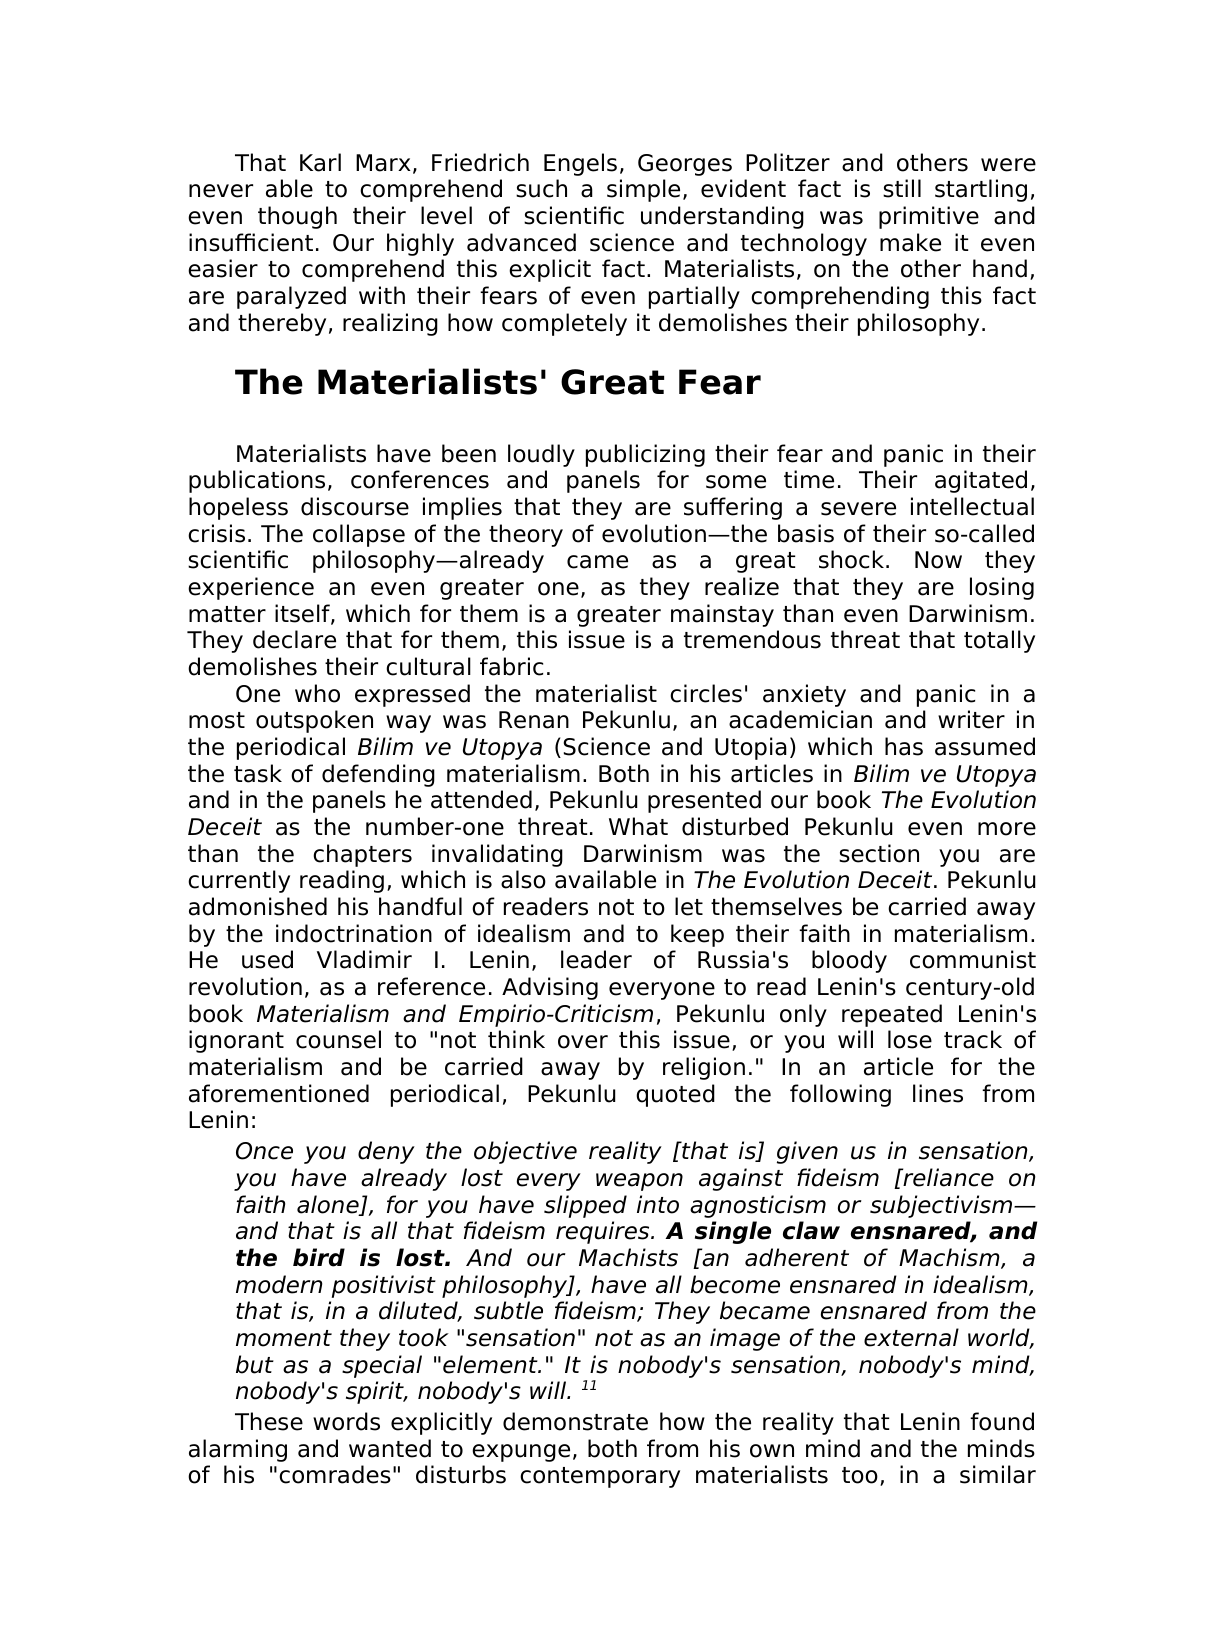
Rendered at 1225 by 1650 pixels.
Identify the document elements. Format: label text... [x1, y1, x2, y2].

text One who expressed the materialist circles' anxiety and panic in a most outspoken way was Renan Pekunlu, an academician and writer in the periodical Bilim ve Utopya (Science and Utopia) which has assumed the task of defending materialism. Both in his articles in Bilim ve Utopya and in the panels he attended, Pekunlu presented our book The Evolution Deceit as the number-one threat. What disturbed Pekunlu even more than the chapters invalidating Darwinism was the section you are currently reading, which is also available in The Evolution Deceit. Pekunlu admonished his handful of readers not to let themselves be carried away by the indoctrination of idealism and to keep their faith in materialism. He used Vladimir I. Lenin, leader of Russia's bloody communist revolution, as a reference. Advising everyone to read Lenin's century-old book Materialism and Empirio-Criticism, Pekunlu only repeated Lenin's ignorant counsel to "not think over this issue, or you will lose track of materialism and be carried away by religion." In an article for the aforementioned periodical, Pekunlu quoted the following lines from Lenin: [187, 681, 1037, 1134]
text Once you deny the objective reality [that is] given us in sensation, you have already lost every weapon against fideism [reliance on faith alone], for you have slipped into agnosticism or subjectivism—and that is all that fideism requires. A single claw ensnared, and the bird is lost. And our Machists [an adherent of Machism, a modern positivist philosophy], have all become ensnared in idealism, that is, in a diluted, subtle fideism; They became ensnared from the moment they took "sensation" not as an image of the external world, but as a special "element." It is nobody's sensation, nobody's mind, nobody's spirit, nobody's will. 11 [235, 1138, 1037, 1405]
text The Materialists' Great Fear [187, 363, 1037, 402]
text These words explicitly demonstrate how the reality that Lenin found alarming and wanted to expunge, both from his own mind and the minds of his "comrades" disturbs contemporary materialists too, in a similar [187, 1409, 1037, 1489]
text Materialists have been loudly publicizing their fear and panic in their publications, conferences and panels for some time. Their agitated, hopeless discourse implies that they are suffering a severe intellectual crisis. The collapse of the theory of evolution—the basis of their so-called scientific philosophy—already came as a great shock. Now they experience an even greater one, as they realize that they are losing matter itself, which for them is a greater mainstay than even Darwinism. They declare that for them, this issue is a tremendous threat that totally demolishes their cultural fabric. [187, 441, 1037, 681]
text That Karl Marx, Friedrich Engels, Georges Politzer and others were never able to comprehend such a simple, evident fact is still startling, even though their level of scientific understanding was primitive and insufficient. Our highly advanced science and technology make it even easier to comprehend this explicit fact. Materialists, on the other hand, are paralyzed with their fears of even partially comprehending this fact and thereby, realizing how completely it demolishes their philosophy. [187, 150, 1037, 337]
